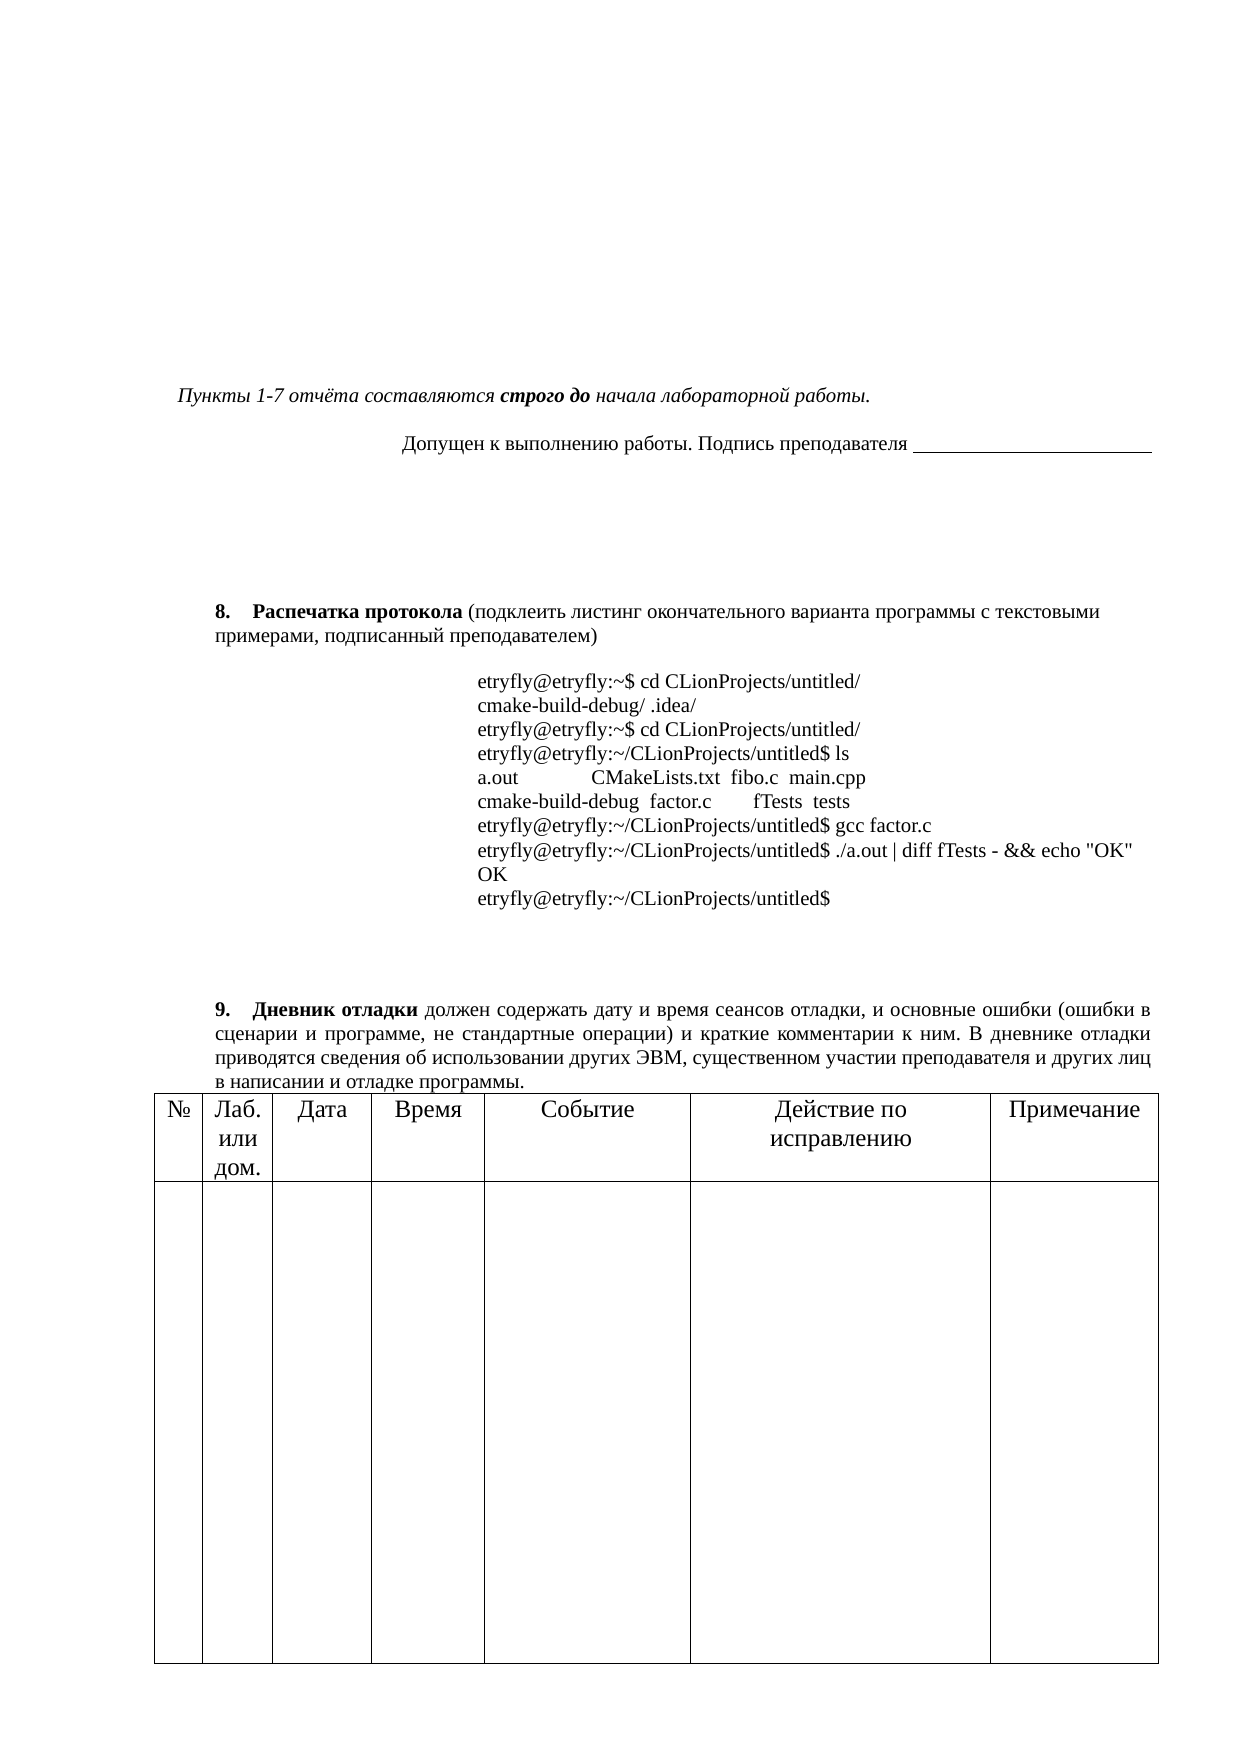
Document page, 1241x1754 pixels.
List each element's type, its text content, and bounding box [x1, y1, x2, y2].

text OK [477, 862, 1152, 886]
text etryfly@etryfly:~$ cd CLionProjects/untitled/ [477, 669, 1152, 693]
text Допущен к выполнению работы. Подпись преподавателя [177, 431, 1152, 455]
table_cell [485, 1182, 690, 1663]
text cmake-build-debug factor.c fTests tests [477, 789, 1152, 813]
text etryfly@etryfly:~/CLionProjects/untitled$ [477, 886, 1152, 910]
table_cell [273, 1182, 371, 1663]
table_header Действие по исправлению [691, 1094, 990, 1181]
text a.out CMakeLists.txt fibo.c main.cpp [477, 765, 1152, 789]
list Дневник отладки должен содержать дату и время сеансов отладки, и основные ошибки (ошибки в сценарии и программе, не стандартные операции) и краткие комментарии к ним. В дневнике отладки приводятся сведения об использовании других ЭВМ, существенном участии преподавателя и других лиц в написании и отладке программы. [215, 997, 1152, 1093]
table_header Примечание [991, 1094, 1158, 1181]
table_header Лаб. или дом. [203, 1094, 272, 1181]
table_cell [372, 1182, 484, 1663]
table_cell [691, 1182, 990, 1663]
text etryfly@etryfly:~/CLionProjects/untitled$ ./a.out | diff fTests - && echo "OK" [477, 837, 1152, 862]
table_header Время [372, 1094, 484, 1181]
text cmake-build-debug/ .idea/ [477, 693, 1152, 717]
text etryfly@etryfly:~/CLionProjects/untitled$ gcc factor.c [477, 813, 1152, 837]
text etryfly@etryfly:~/CLionProjects/untitled$ ls [477, 741, 1152, 765]
table_cell [203, 1182, 272, 1663]
table_header Событие [485, 1094, 690, 1181]
table_cell [155, 1182, 202, 1663]
table_cell [991, 1182, 1158, 1663]
text etryfly@etryfly:~$ cd CLionProjects/untitled/ [477, 717, 1152, 741]
list Распечатка протокола (подклеить листинг окончательного варианта программы с текстовыми примерами, подписанный преподавателем) [215, 599, 1152, 647]
table_header № [155, 1094, 202, 1181]
table_header Дата [273, 1094, 371, 1181]
text Пункты 1-7 отчёта составляются строго до начала лабораторной работы. [177, 383, 1152, 407]
